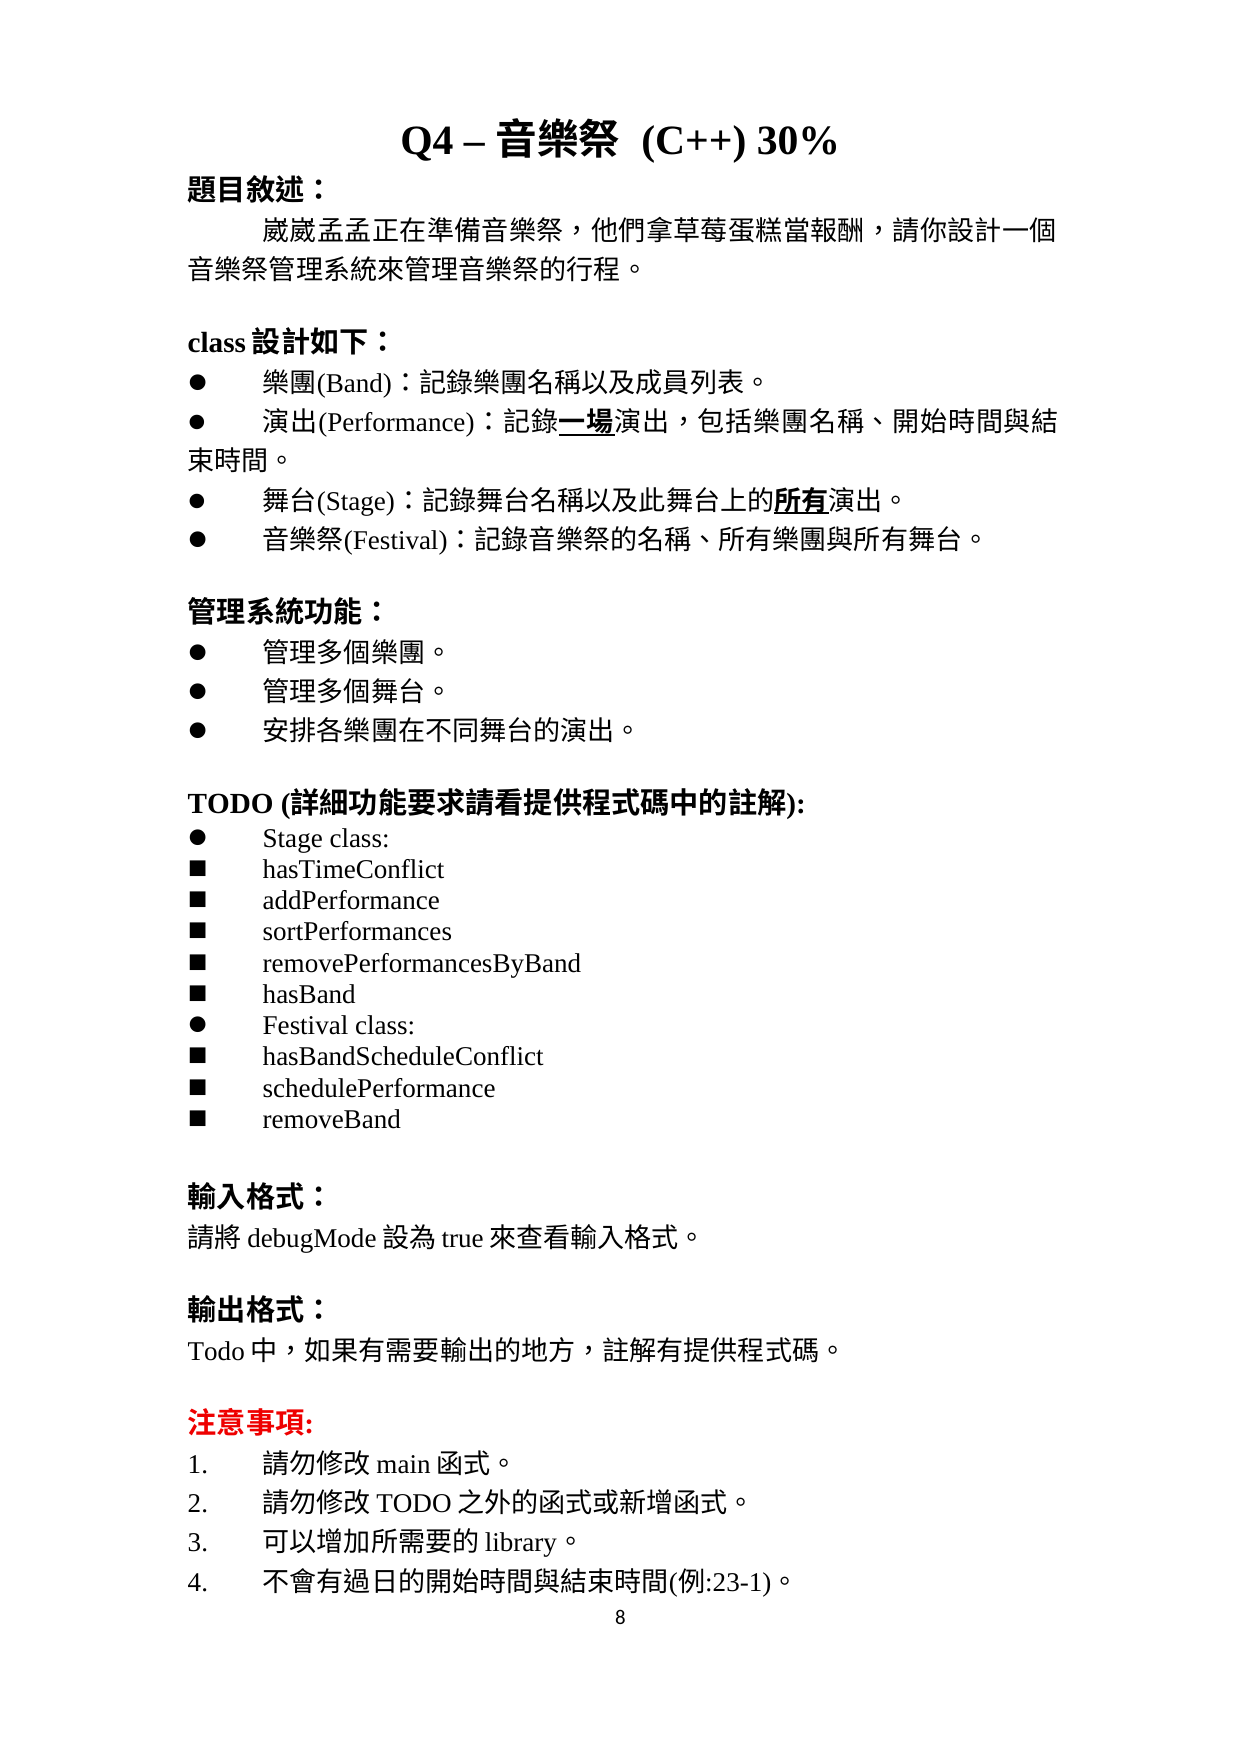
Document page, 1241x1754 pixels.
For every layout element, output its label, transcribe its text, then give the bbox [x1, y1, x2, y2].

text TODO (詳細功能要求請看提供程式碼中的註解): [187, 779, 1053, 822]
list 安排各樂團在不同舞台的演出。 [187, 709, 1059, 748]
list 不會有過日的開始時間與結束時間(例:23-1)。 [187, 1559, 1059, 1599]
text 注意事項: [187, 1399, 1053, 1442]
text 輸入格式： [187, 1174, 1053, 1216]
list removePerformancesByBand [187, 947, 1059, 978]
text Todo中，如果有需要輸出的地方，註解有提供程式碼。 [187, 1329, 1059, 1368]
list 演出(Performance)：記錄一場演出，包括樂團名稱、開始時間與結束時間。 [187, 400, 1059, 478]
list 舞台(Stage)：記錄舞台名稱以及此舞台上的所有演出。 [187, 478, 1059, 518]
list addPerformance [187, 884, 1059, 916]
text 崴崴孟孟正在準備音樂祭，他們拿草莓蛋糕當報酬，請你設計一個音樂祭管理系統來管理音樂祭的行程。 [187, 209, 1059, 287]
list 可以增加所需要的library。 [187, 1520, 1059, 1559]
list Festival class: [187, 1009, 1059, 1041]
list 樂團(Band)：記錄樂團名稱以及成員列表。 [187, 361, 1059, 400]
list Stage class: [187, 822, 1059, 853]
list hasTimeConflict [187, 853, 1059, 884]
text 請將debugMode設為true來查看輸入格式。 [187, 1216, 1059, 1256]
list removeBand [187, 1103, 1059, 1134]
list hasBandScheduleConflict [187, 1041, 1059, 1072]
list schedulePerformance [187, 1072, 1059, 1103]
list 請勿修改main函式。 [187, 1442, 1059, 1481]
list 請勿修改TODO之外的函式或新增函式。 [187, 1481, 1059, 1520]
text 管理系統功能： [187, 588, 1053, 631]
list 管理多個樂團。 [187, 631, 1059, 670]
list sortPerformances [187, 916, 1059, 947]
text 題目敘述： [187, 166, 1053, 209]
list hasBand [187, 978, 1059, 1009]
text class設計如下： [187, 318, 1053, 361]
text 輸出格式： [187, 1287, 1053, 1329]
list 管理多個舞台。 [187, 670, 1059, 709]
text Q4 – 音樂祭 (C++) 30% [187, 106, 1053, 166]
list 音樂祭(Festival)：記錄音樂祭的名稱、所有樂團與所有舞台。 [187, 518, 1059, 557]
